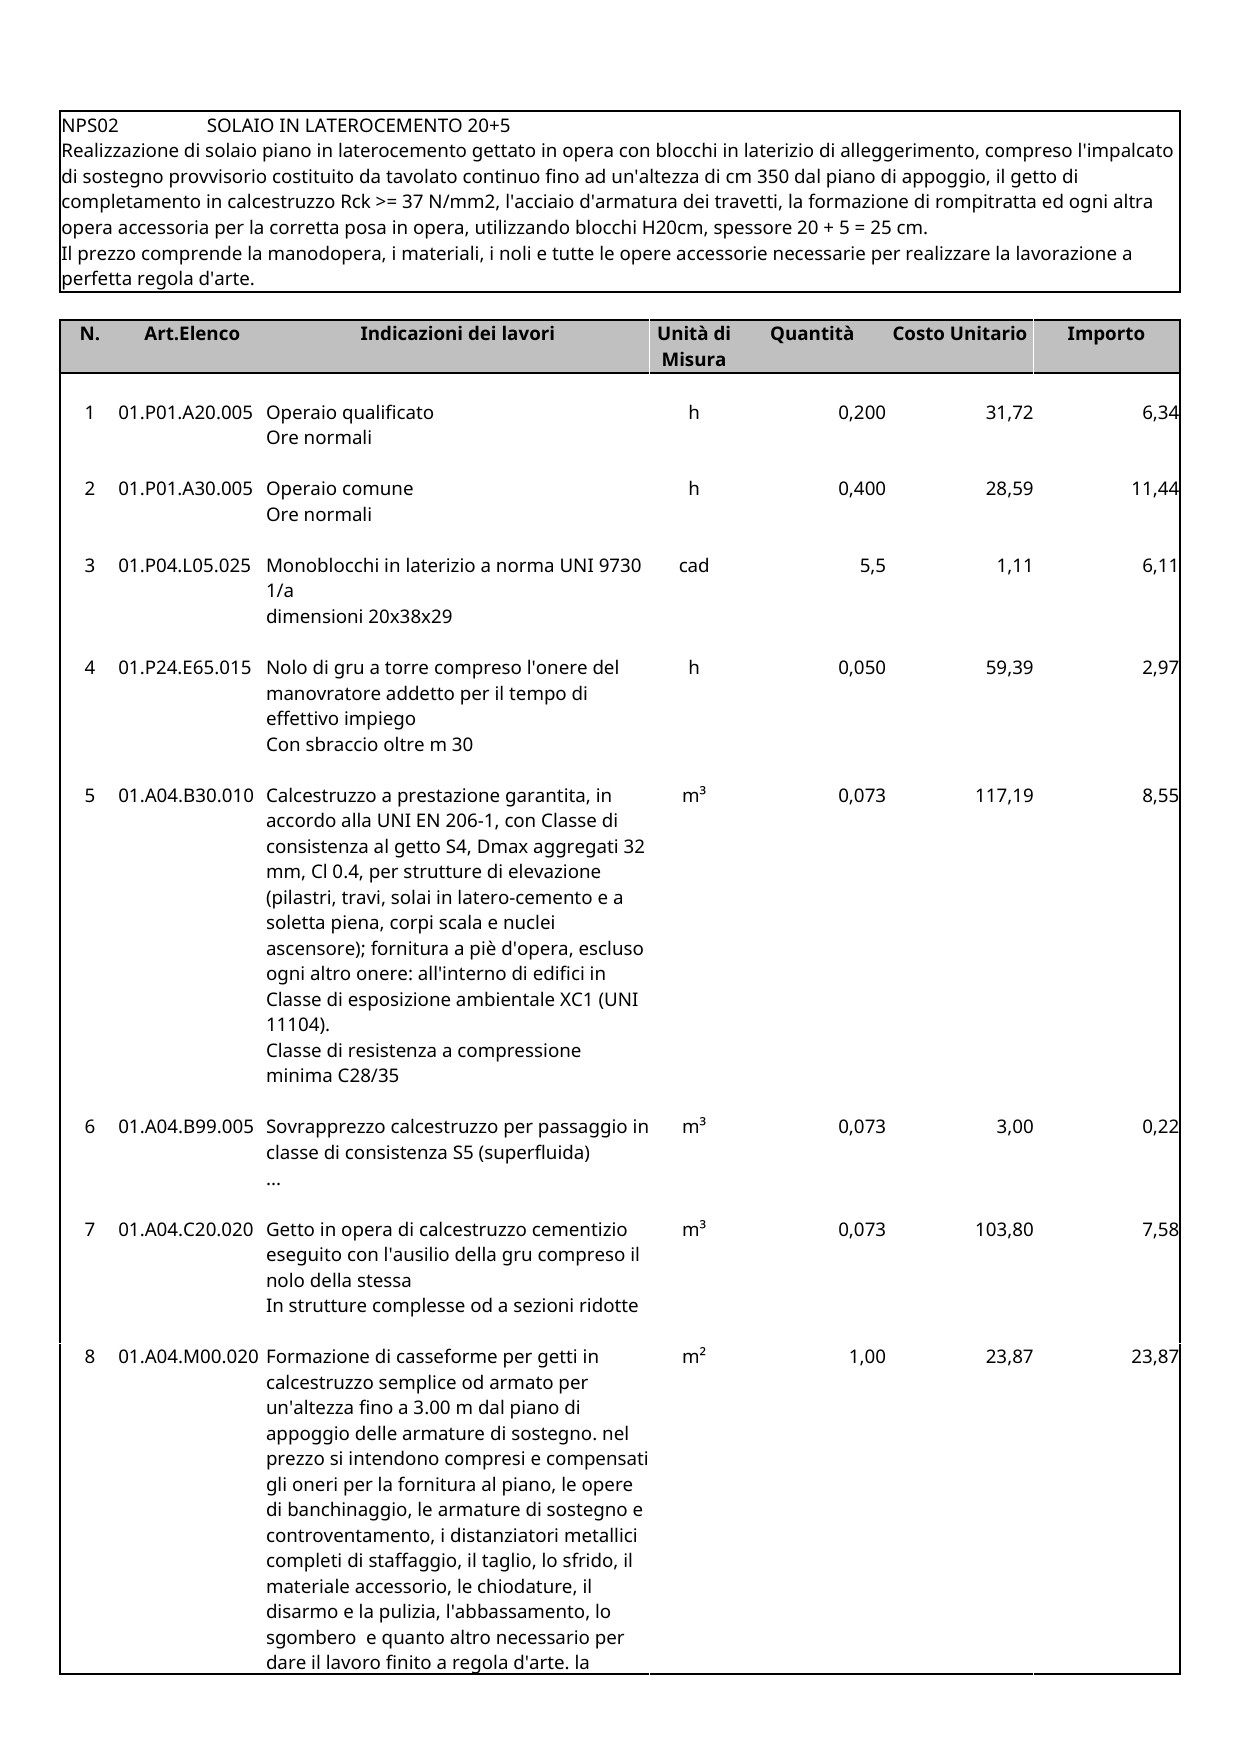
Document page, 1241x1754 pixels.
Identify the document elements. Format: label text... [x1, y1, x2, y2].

table_cell [61, 629, 118, 654]
table_header Importo [1034, 321, 1179, 372]
table_cell [61, 1190, 118, 1216]
table_cell [738, 629, 886, 654]
table_cell 6 [61, 1114, 118, 1190]
table_cell [738, 374, 886, 399]
table_cell [266, 1318, 649, 1343]
table_cell [650, 1318, 738, 1343]
table_cell Operaio comune Ore normali [266, 476, 649, 527]
table_cell Monoblocchi in laterizio a norma UNI 9730 1/a dimensioni 20x38x29 [266, 552, 649, 629]
table_cell [118, 374, 266, 399]
table_cell 0,073 [738, 782, 886, 1088]
table_cell [738, 1190, 886, 1216]
table_cell 23,87 [1034, 1344, 1179, 1673]
table_cell Realizzazione di solaio piano in laterocemento gettato in opera con blocchi in laterizio di alleggerimento, compreso l'impalcato di sostegno provvisorio costituito da tavolato continuo fino ad un'altezza di cm 350 dal piano di appoggio, il getto di completamento in calcestruzzo Rck >= 37 N/mm2, l'acciaio d'armatura dei travetti, la formazione di rompitratta ed ogni altra opera accessoria per la corretta posa in opera, utilizzando blocchi H20cm, spessore 20 + 5 = 25 cm. Il prezzo comprende la manodopera, i materiali, i noli e tutte le opere accessorie necessarie per realizzare la lavorazione a perfetta regola d'arte. [61, 138, 1179, 291]
table_header SOLAIO IN LATEROCEMENTO 20+5 [207, 112, 1179, 138]
table_cell [61, 1088, 118, 1114]
table_cell 1 [61, 399, 118, 450]
table_cell [118, 629, 266, 654]
table_cell 5,5 [738, 552, 886, 629]
table_cell 01.A04.B30.010 [118, 782, 266, 1088]
table_cell [886, 527, 1033, 552]
table_cell Calcestruzzo a prestazione garantita, in accordo alla UNI EN 206-1, con Classe di consistenza al getto S4, Dmax aggregati 32 mm, Cl 0.4, per strutture di elevazione (pilastri, travi, solai in latero-cemento e a soletta piena, corpi scala e nuclei ascensore); fornitura a piè d'opera, escluso ogni altro onere: all'interno di edifici in Classe di esposizione ambientale XC1 (UNI 11104). Classe di resistenza a compressione minima C28/35 [266, 782, 649, 1088]
table_cell h [650, 654, 738, 756]
table_cell 117,19 [886, 782, 1033, 1088]
table_cell 5 [61, 782, 118, 1088]
table_cell [266, 1088, 649, 1114]
table_cell 0,200 [738, 399, 886, 450]
table_cell 4 [61, 654, 118, 756]
table_cell [650, 450, 738, 476]
table_cell m³ [650, 1216, 738, 1318]
table_header N. [61, 321, 118, 372]
table_cell [650, 527, 738, 552]
table_cell [1034, 1088, 1179, 1114]
table_cell 01.A04.M00.020 [118, 1344, 266, 1673]
table_cell Getto in opera di calcestruzzo cementizio eseguito con l'ausilio della gru compreso il nolo della stessa In strutture complesse od a sezioni ridotte [266, 1216, 649, 1318]
table_cell [1034, 1318, 1179, 1343]
table_cell [650, 756, 738, 782]
table_cell [886, 1318, 1033, 1343]
table_cell [1034, 1190, 1179, 1216]
table_cell 01.A04.C20.020 [118, 1216, 266, 1318]
table_cell [118, 756, 266, 782]
table_cell [886, 450, 1033, 476]
table_cell [1034, 374, 1179, 399]
table_cell 23,87 [886, 1344, 1033, 1673]
table_cell [61, 527, 118, 552]
table_cell [650, 374, 738, 399]
table_header Costo Unitario [886, 321, 1033, 372]
table_cell h [650, 399, 738, 450]
table_cell [266, 374, 649, 399]
table_cell [61, 1318, 118, 1343]
table_cell [650, 1088, 738, 1114]
table_cell 1,11 [886, 552, 1033, 629]
table_cell Formazione di casseforme per getti in calcestruzzo semplice od armato per un'altezza fino a 3.00 m dal piano di appoggio delle armature di sostegno. nel prezzo si intendono compresi e compensati gli oneri per la fornitura al piano, le opere di banchinaggio, le armature di sostegno e controventamento, i distanziatori metallici completi di staffaggio, il taglio, lo sfrido, il materiale accessorio, le chiodature, il disarmo e la pulizia, l'abbassamento, lo sgombero e quanto altro necessario per dare il lavoro finito a regola d'arte. la [266, 1344, 649, 1673]
table_cell [886, 629, 1033, 654]
table_cell [738, 1318, 886, 1343]
table_cell [61, 756, 118, 782]
table_cell 01.P24.E65.015 [118, 654, 266, 756]
table_cell [1034, 527, 1179, 552]
table_cell [266, 1190, 649, 1216]
table_cell [61, 450, 118, 476]
table_cell [650, 1190, 738, 1216]
table_cell 0,073 [738, 1114, 886, 1190]
table_cell [738, 527, 886, 552]
table_cell [266, 629, 649, 654]
table_cell 1,00 [738, 1344, 886, 1673]
table_cell 0,22 [1034, 1114, 1179, 1190]
table_cell [118, 527, 266, 552]
table_cell 3 [61, 552, 118, 629]
table_cell [118, 1088, 266, 1114]
table_cell Nolo di gru a torre compreso l'onere del manovratore addetto per il tempo di effettivo impiego Con sbraccio oltre m 30 [266, 654, 649, 756]
table_cell [266, 527, 649, 552]
table_cell [650, 629, 738, 654]
table_cell 11,44 [1034, 476, 1179, 527]
table_cell 7 [61, 1216, 118, 1318]
table_cell 01.P04.L05.025 [118, 552, 266, 629]
table_cell m³ [650, 1114, 738, 1190]
table_header NPS02 [61, 112, 207, 138]
table_cell [738, 450, 886, 476]
table_cell [1034, 450, 1179, 476]
table_cell 28,59 [886, 476, 1033, 527]
table_cell [886, 756, 1033, 782]
table_cell [118, 1318, 266, 1343]
table_cell 01.P01.A30.005 [118, 476, 266, 527]
table_header Indicazioni dei lavori [266, 321, 649, 372]
table_cell [738, 1088, 886, 1114]
table_header Quantità [738, 321, 886, 372]
table_cell 8,55 [1034, 782, 1179, 1088]
table_cell 31,72 [886, 399, 1033, 450]
table_cell [118, 1190, 266, 1216]
table_cell [118, 450, 266, 476]
table_cell 01.A04.B99.005 [118, 1114, 266, 1190]
table_cell [886, 1190, 1033, 1216]
table_cell [266, 450, 649, 476]
table_cell 2 [61, 476, 118, 527]
table_cell [61, 374, 118, 399]
table_cell [1034, 756, 1179, 782]
table_cell Sovrapprezzo calcestruzzo per passaggio in classe di consistenza S5 (superfluida) ... [266, 1114, 649, 1190]
table_cell 0,400 [738, 476, 886, 527]
table_cell 01.P01.A20.005 [118, 399, 266, 450]
table_cell 0,050 [738, 654, 886, 756]
table_cell [738, 756, 886, 782]
table_cell [266, 756, 649, 782]
table_cell [886, 1088, 1033, 1114]
table_cell 2,97 [1034, 654, 1179, 756]
table_cell 8 [61, 1344, 118, 1673]
table_cell Operaio qualificato Ore normali [266, 399, 649, 450]
table_cell 103,80 [886, 1216, 1033, 1318]
table_cell cad [650, 552, 738, 629]
table_cell m² [650, 1344, 738, 1673]
table_cell 3,00 [886, 1114, 1033, 1190]
table_cell [1034, 629, 1179, 654]
table_header Art.Elenco [118, 321, 266, 372]
table_cell 0,073 [738, 1216, 886, 1318]
table_cell [886, 374, 1033, 399]
table_cell 6,11 [1034, 552, 1179, 629]
table_cell 7,58 [1034, 1216, 1179, 1318]
table_cell 59,39 [886, 654, 1033, 756]
table_cell h [650, 476, 738, 527]
table_cell 6,34 [1034, 399, 1179, 450]
table_header Unità di Misura [650, 321, 738, 372]
table_cell m³ [650, 782, 738, 1088]
